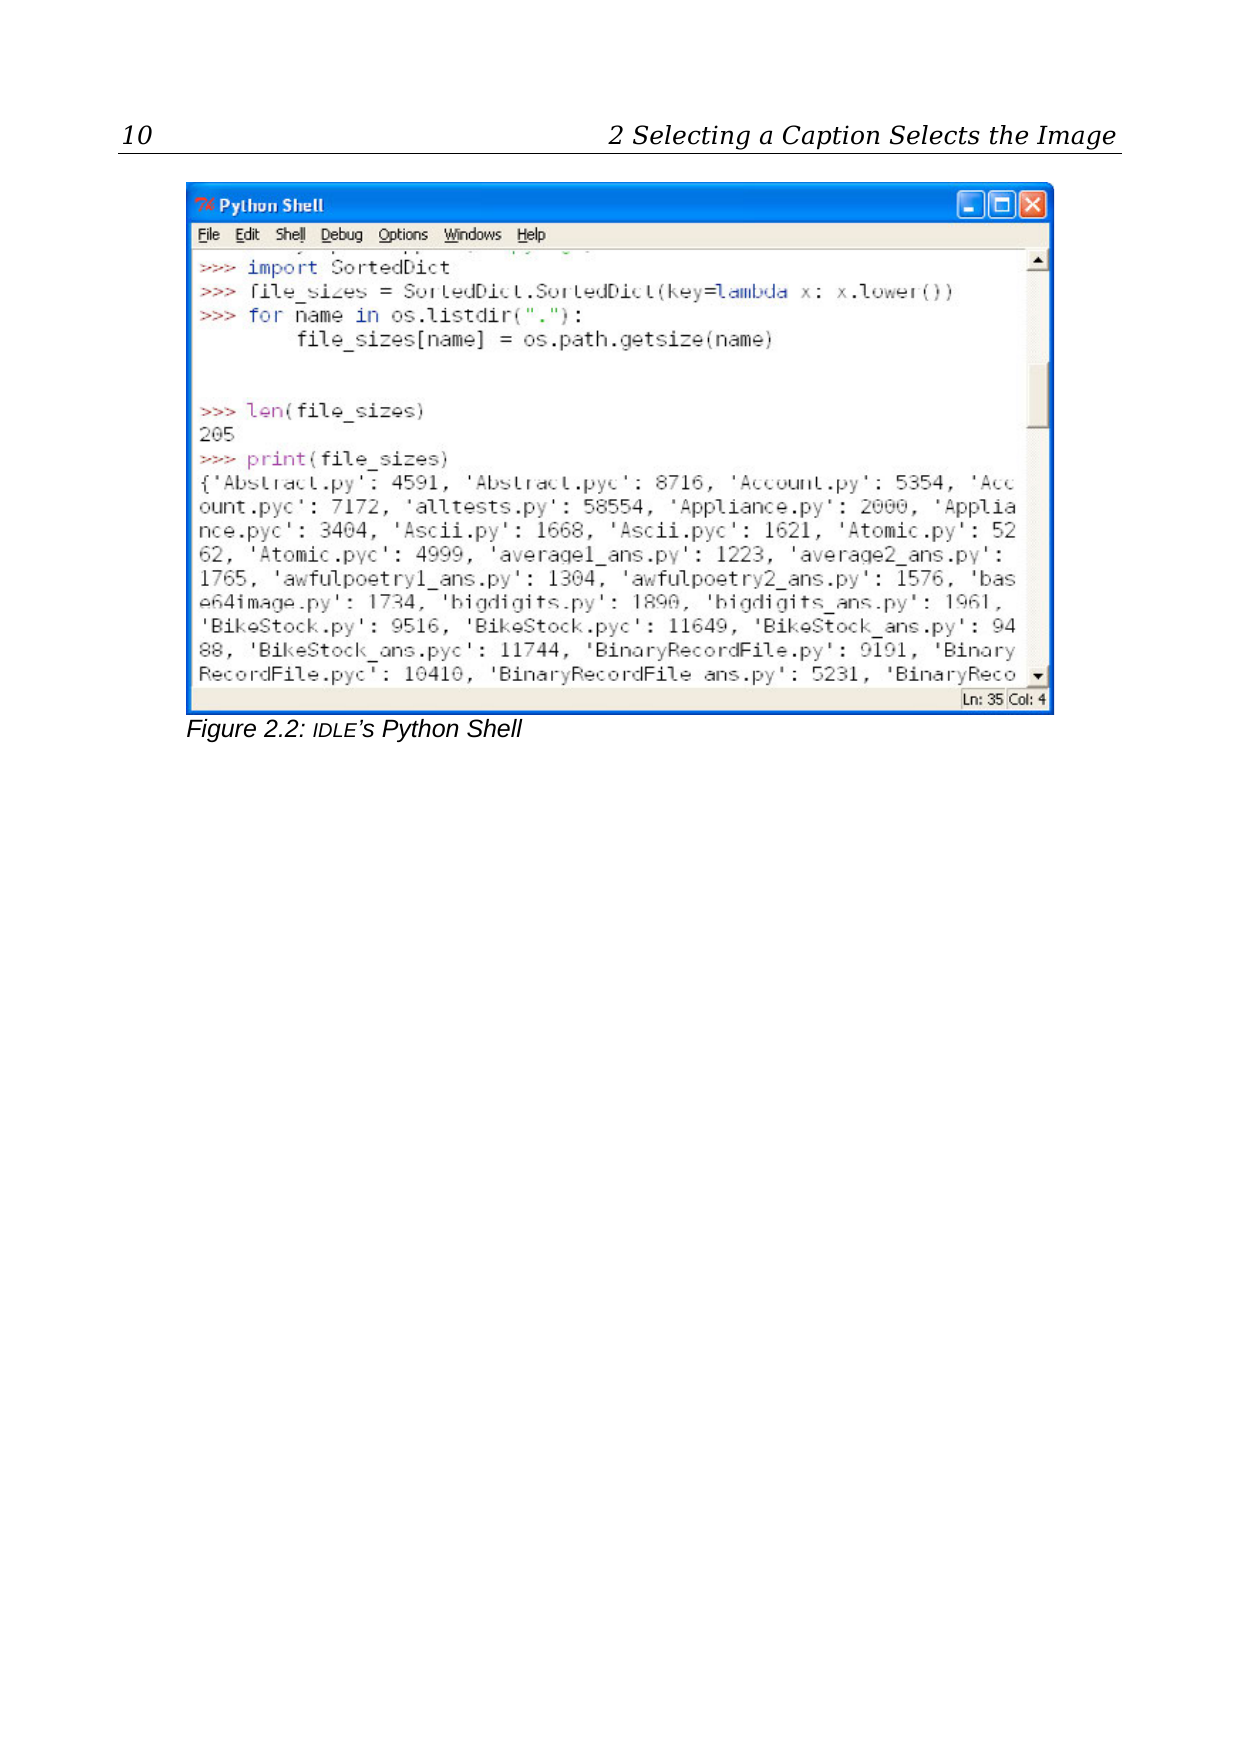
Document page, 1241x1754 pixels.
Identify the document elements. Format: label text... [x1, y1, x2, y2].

text Figure 2.2: idle’s Python Shell [186, 715, 1054, 743]
picture [186, 182, 1055, 715]
